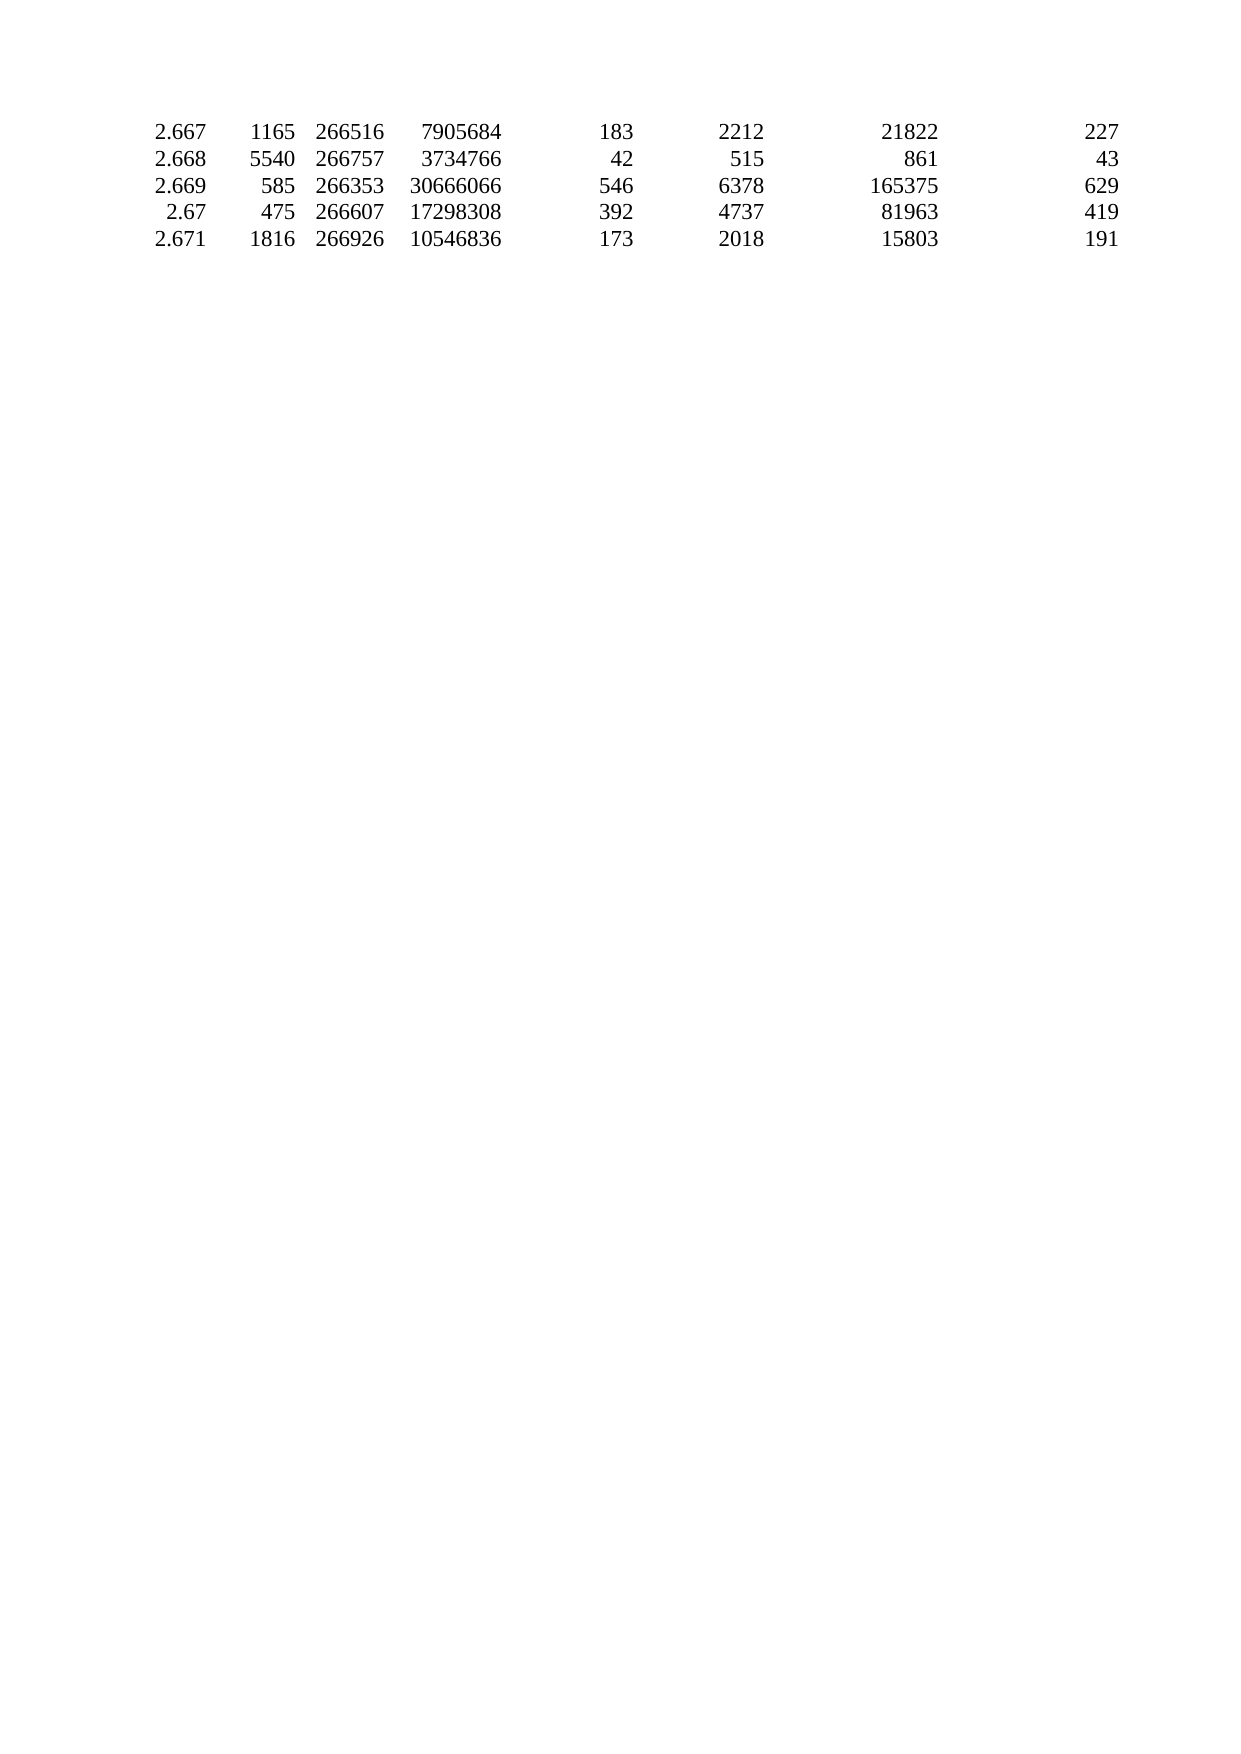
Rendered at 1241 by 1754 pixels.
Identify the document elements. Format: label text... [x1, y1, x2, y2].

table_cell 2.67 [118, 198, 209, 225]
table_cell 5540 [209, 145, 298, 171]
table_cell 546 [504, 171, 636, 198]
table_cell 173 [504, 225, 636, 251]
table_cell 1816 [209, 225, 298, 251]
table_cell 266516 [298, 118, 387, 145]
table_cell 6378 [636, 171, 767, 198]
table_cell 585 [209, 171, 298, 198]
table_cell 266353 [298, 171, 387, 198]
table_cell 3734766 [387, 145, 504, 171]
table_cell 515 [636, 145, 767, 171]
table_cell 30666066 [387, 171, 504, 198]
table_cell 629 [941, 171, 1122, 198]
table_cell 419 [941, 198, 1122, 225]
table_cell 2018 [636, 225, 767, 251]
table_cell 2.669 [118, 171, 209, 198]
table_cell 266757 [298, 145, 387, 171]
table_cell 191 [941, 225, 1122, 251]
table_cell 392 [504, 198, 636, 225]
table_cell 21822 [767, 118, 941, 145]
table_cell 2.668 [118, 145, 209, 171]
table_cell 81963 [767, 198, 941, 225]
table_cell 165375 [767, 171, 941, 198]
table_cell 2.671 [118, 225, 209, 251]
table_cell 266607 [298, 198, 387, 225]
table_cell 4737 [636, 198, 767, 225]
table_cell 43 [941, 145, 1122, 171]
table_cell 42 [504, 145, 636, 171]
table_cell 2.667 [118, 118, 209, 145]
table_cell 17298308 [387, 198, 504, 225]
table_cell 861 [767, 145, 941, 171]
table_cell 227 [941, 118, 1122, 145]
table_cell 15803 [767, 225, 941, 251]
table_cell 10546836 [387, 225, 504, 251]
table_cell 266926 [298, 225, 387, 251]
table_cell 7905684 [387, 118, 504, 145]
table_cell 475 [209, 198, 298, 225]
table_cell 2212 [636, 118, 767, 145]
table_cell 183 [504, 118, 636, 145]
table_cell 1165 [209, 118, 298, 145]
